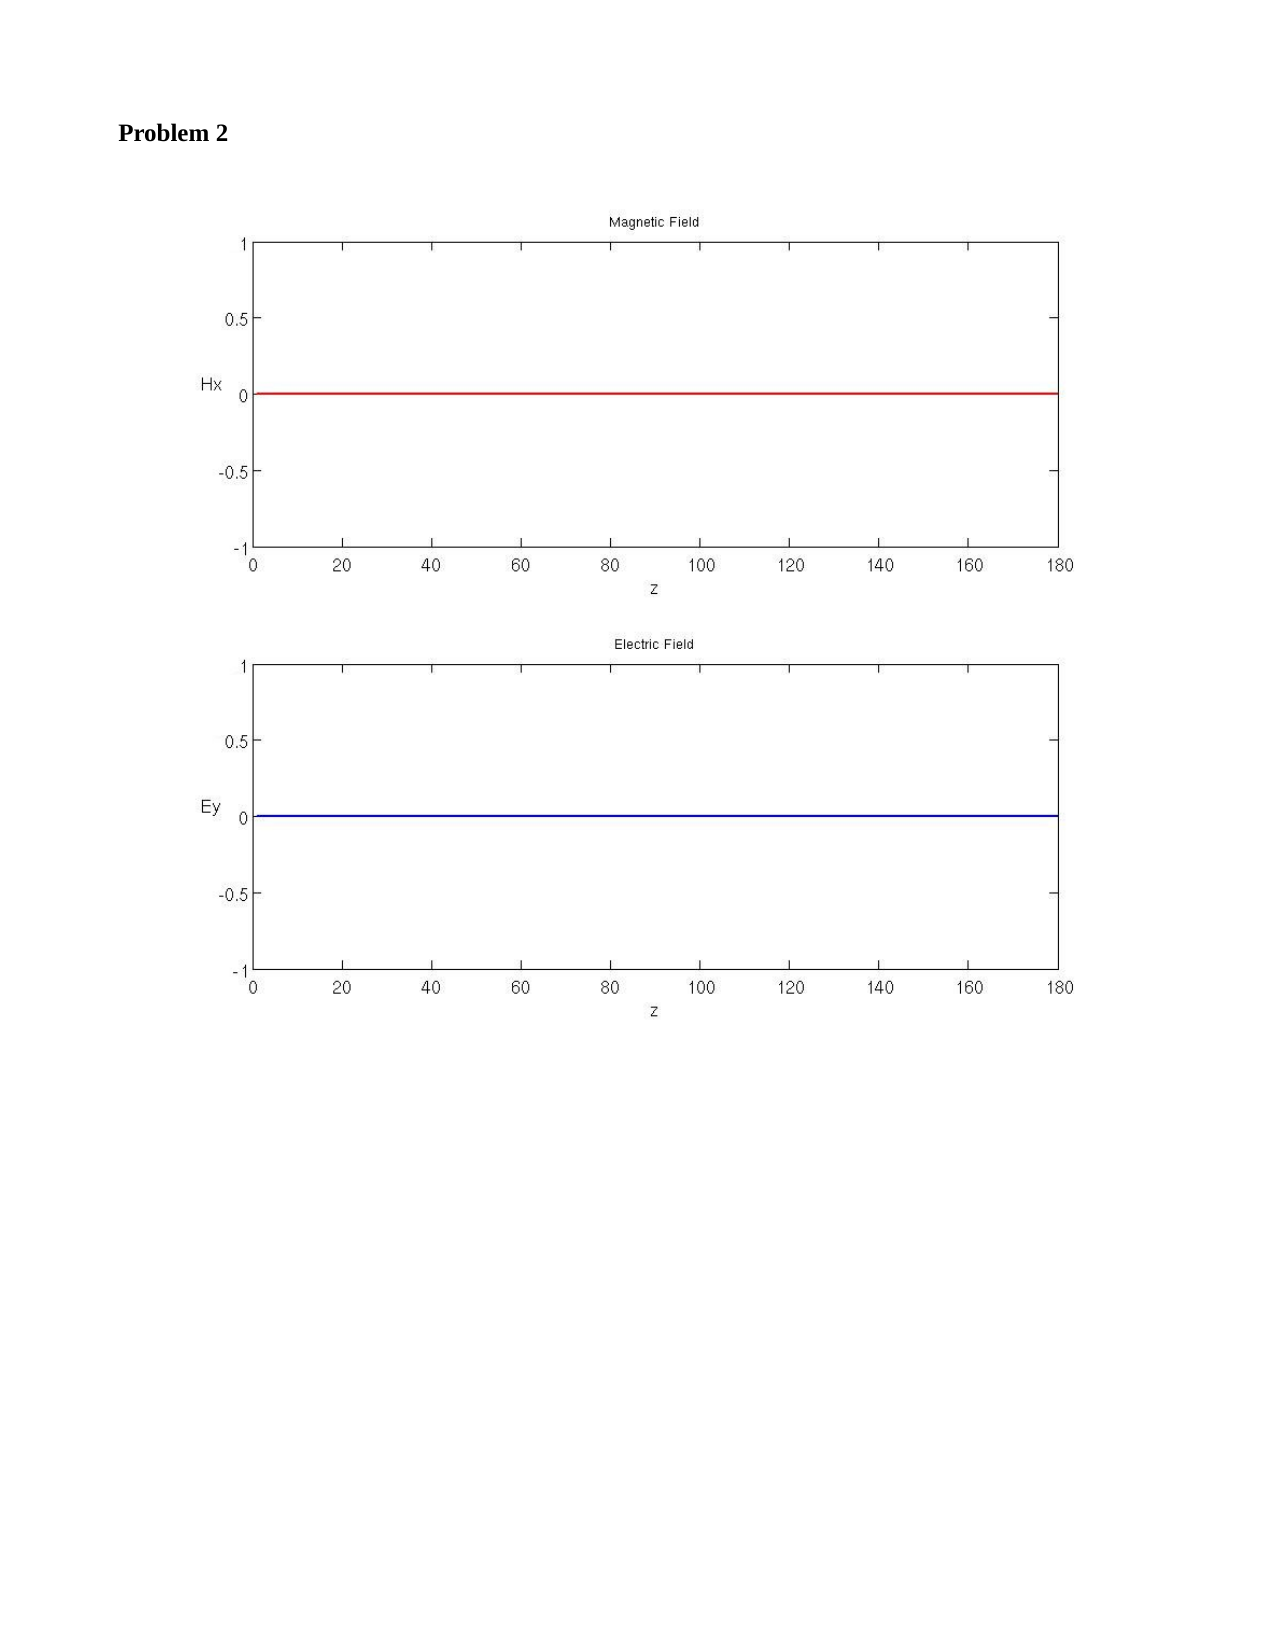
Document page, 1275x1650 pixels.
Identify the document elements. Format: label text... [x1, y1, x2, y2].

picture [118, 175, 1157, 1067]
text Problem 2 [118, 118, 1157, 147]
